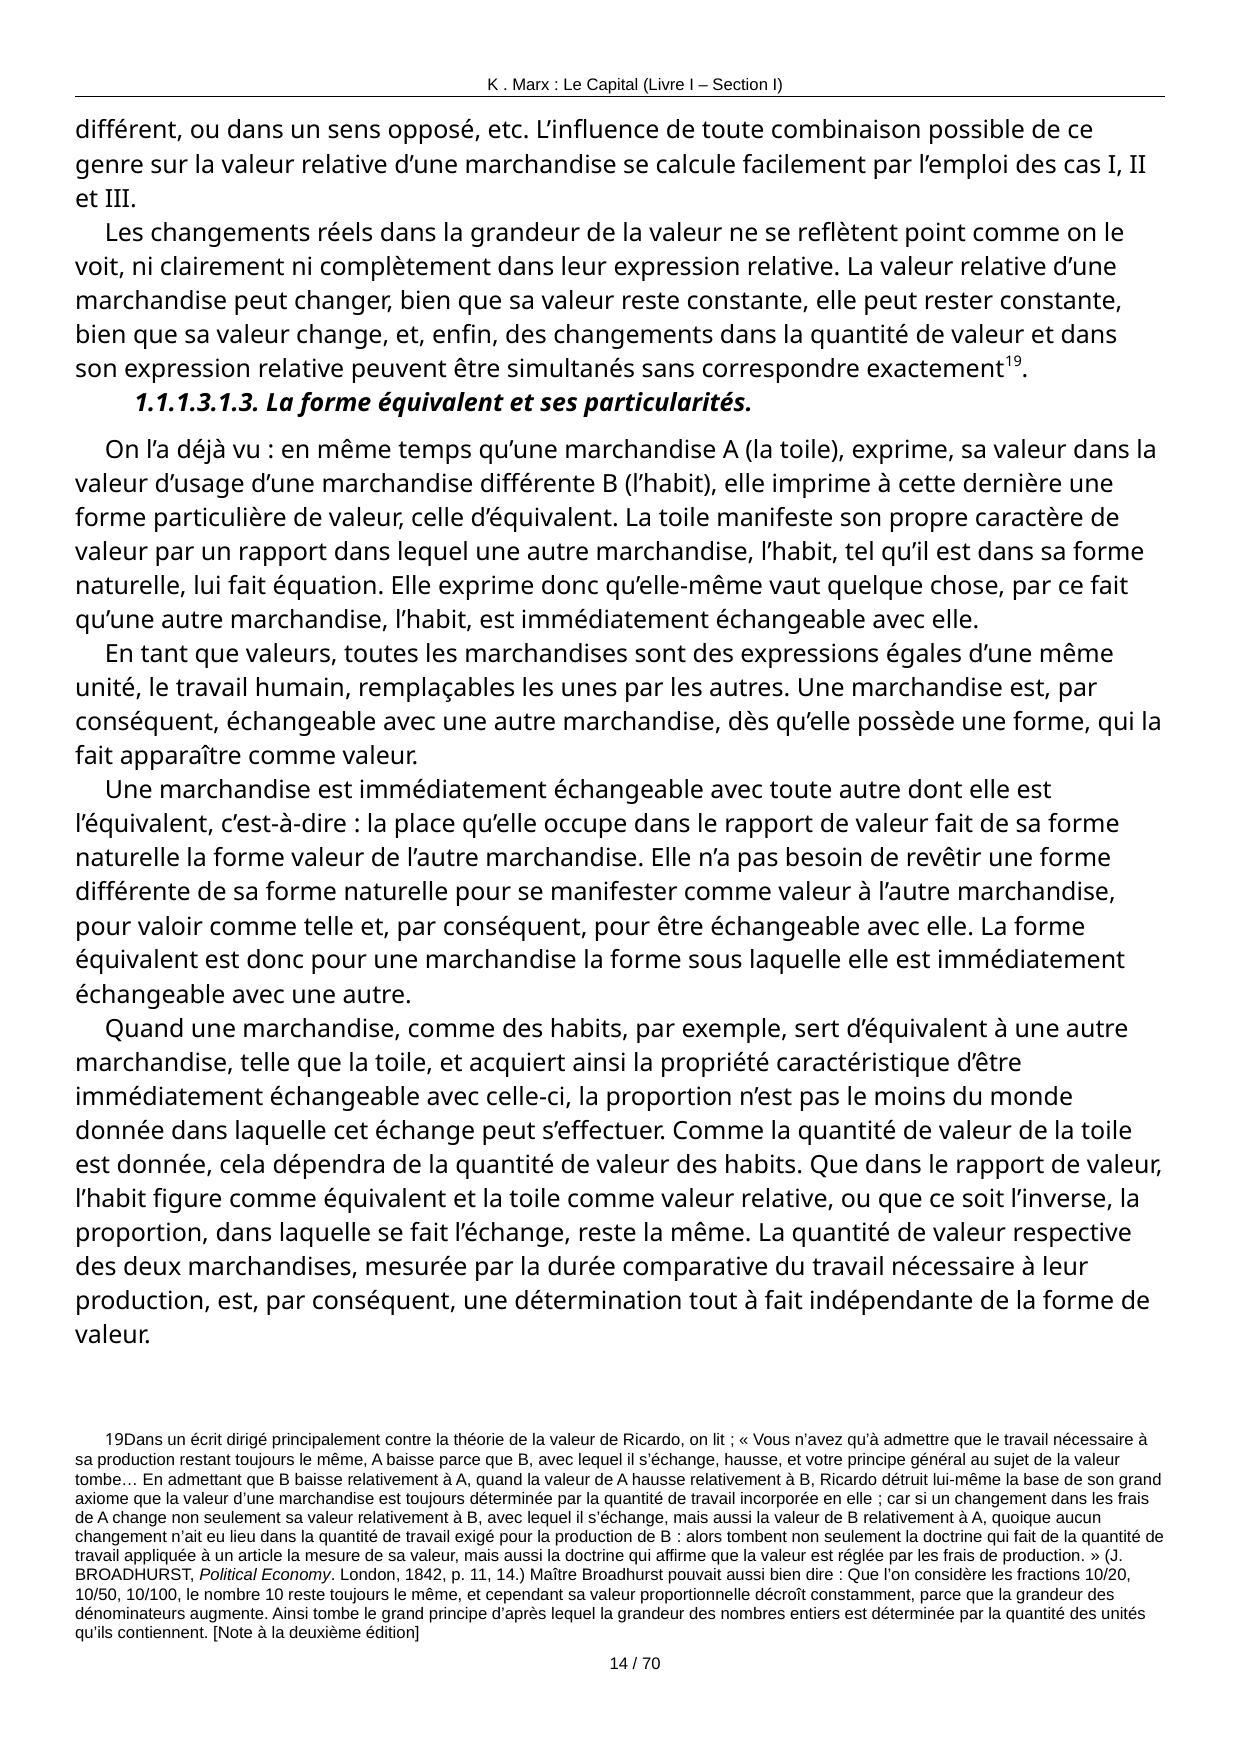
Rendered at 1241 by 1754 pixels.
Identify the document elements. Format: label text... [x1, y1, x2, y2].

text Les changements réels dans la grandeur de la valeur ne se reflètent point comme on le voit, ni clairement ni complètement dans leur expression relative. La valeur relative d’une marchandise peut changer, bien que sa valeur reste constante, elle peut rester constante, bien que sa valeur change, et, enfin, des changements dans la quantité de valeur et dans son expression relative peuvent être simultanés sans correspondre exactement. [75, 214, 1165, 385]
text Dans un écrit dirigé principalement contre la théorie de la valeur de Ricardo, on lit ; « Vous n’avez qu’à admettre que le travail nécessaire à sa production restant toujours le même, A baisse parce que B, avec lequel il s’échange, hausse, et votre principe général au sujet de la valeur tombe… En admettant que B baisse relativement à A, quand la valeur de A hausse relativement à B, Ricardo détruit lui-même la base de son grand axiome que la valeur d’une marchandise est toujours déterminée par la quantité de travail incorporée en elle ; car si un changement dans les frais de A change non seulement sa valeur relativement à B, avec lequel il s’échange, mais aussi la valeur de B relativement à A, quoique aucun changement n’ait eu lieu dans la quantité de travail exigé pour la production de B : alors tombent non seulement la doctrine qui fait de la quantité de travail appliquée à un article la mesure de sa valeur, mais aussi la doctrine qui affirme que la valeur est réglée par les frais de production. » (J. BROADHURST, Political Economy. London, 1842, p. 11, 14.) Maître Broadhurst pouvait aussi bien dire : Que l’on considère les fractions 10/20, 10/50, 10/100, le nombre 10 reste toujours le même, et cependant sa valeur proportionnelle décroît constamment, parce que la grandeur des dénominateurs augmente. Ainsi tombe le grand principe d’après lequel la grandeur des nombres entiers est déterminée par la quantité des unités qu’ils contiennent. [Note à la deuxième édition] [75, 1427, 1165, 1642]
text différent, ou dans un sens opposé, etc. L’influence de toute combinaison possible de ce genre sur la valeur relative d’une marchandise se calcule facilement par l’emploi des cas I, II et III. [75, 112, 1165, 214]
text En tant que valeurs, toutes les marchandises sont des expressions égales d’une même unité, le travail humain, remplaçables les unes par les autres. Une marchandise est, par conséquent, échangeable avec une autre marchandise, dès qu’elle possède une forme, qui la fait apparaître comme valeur. [75, 636, 1165, 772]
text Une marchandise est immédiatement échangeable avec toute autre dont elle est l’équivalent, c’est-à-dire : la place qu’elle occupe dans le rapport de valeur fait de sa forme naturelle la forme valeur de l’autre marchandise. Elle n’a pas besoin de revêtir une forme différente de sa forme naturelle pour se manifester comme valeur à l’autre marchandise, pour valoir comme telle et, par conséquent, pour être échangeable avec elle. La forme équivalent est donc pour une marchandise la forme sous laquelle elle est immédiatement échangeable avec une autre. [75, 772, 1165, 1010]
text Quand une marchandise, comme des habits, par exemple, sert d’équivalent à une autre marchandise, telle que la toile, et acquiert ainsi la propriété caractéristique d’être immédiatement échangeable avec celle-ci, la proportion n’est pas le moins du monde donnée dans laquelle cet échange peut s’effectuer. Comme la quantité de valeur de la toile est donnée, cela dépendra de la quantité de valeur des habits. Que dans le rapport de valeur, l’habit figure comme équivalent et la toile comme valeur relative, ou que ce soit l’inverse, la proportion, dans laquelle se fait l’échange, reste la même. La quantité de valeur respective des deux marchandises, mesurée par la durée comparative du travail nécessaire à leur production, est, par conséquent, une détermination tout à fait indépendante de la forme de valeur. [75, 1010, 1165, 1351]
subtitle 1.1.1.3.1.3. La forme équivalent et ses particularités. [134, 385, 1165, 419]
text On l’a déjà vu : en même temps qu’une marchandise A (la toile), exprime, sa valeur dans la valeur d’usage d’une marchandise différente B (l’habit), elle imprime à cette dernière une forme particulière de valeur, celle d’équivalent. La toile manifeste son propre caractère de valeur par un rapport dans lequel une autre marchandise, l’habit, tel qu’il est dans sa forme naturelle, lui fait équation. Elle exprime donc qu’elle-même vaut quelque chose, par ce fait qu’une autre marchandise, l’habit, est immédiatement échangeable avec elle. [75, 431, 1165, 636]
